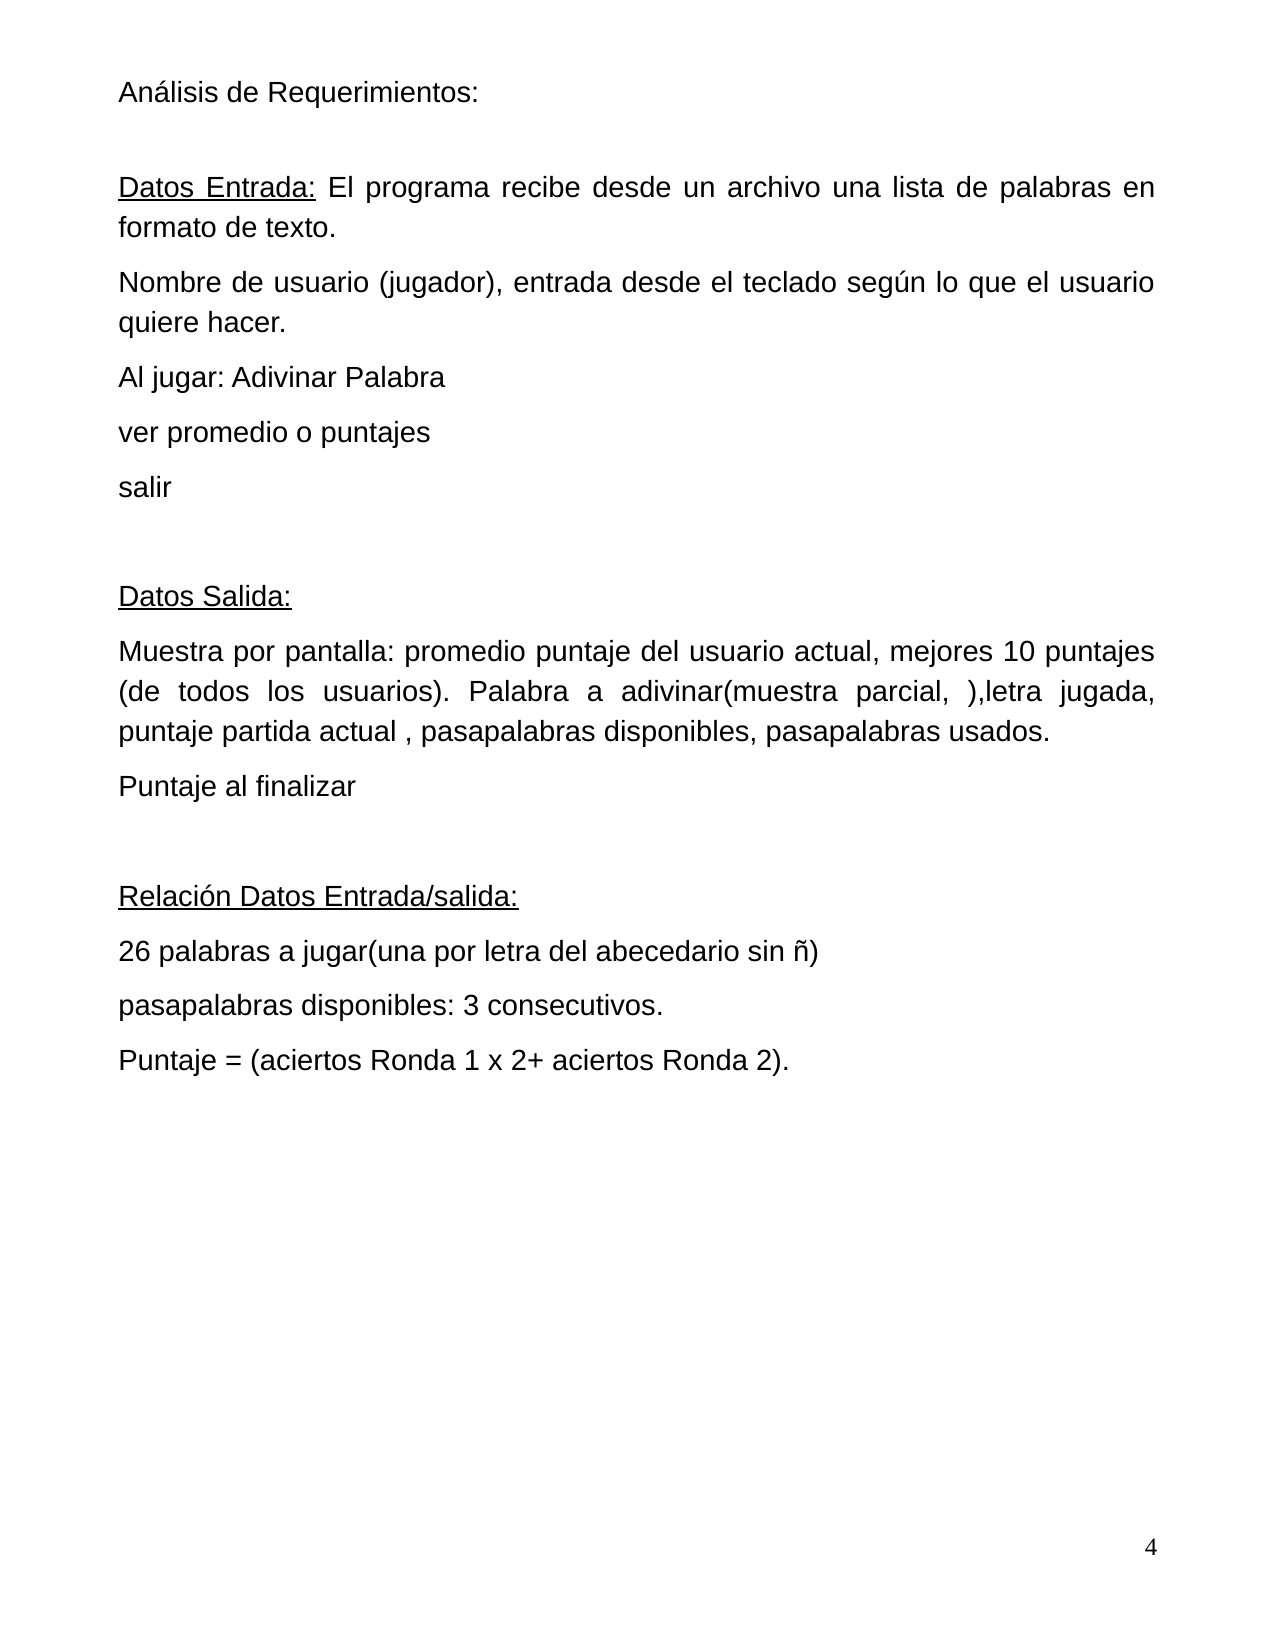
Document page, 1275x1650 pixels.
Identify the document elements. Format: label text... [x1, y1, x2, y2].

text Relación Datos Entrada/salida: [118, 879, 1157, 912]
text Muestra por pantalla: promedio puntaje del usuario actual, mejores 10 puntajes (de todos los usuarios). Palabra a adivinar(muestra parcial, ),letra jugada, puntaje partida actual , pasapalabras disponibles, pasapalabras usados. [118, 634, 1157, 748]
text Datos Salida: [118, 579, 1157, 613]
text Al jugar: Adivinar Palabra [118, 360, 1157, 394]
subtitle Análisis de Requerimientos: [118, 75, 1157, 108]
text Puntaje = (aciertos Ronda 1 x 2+ aciertos Ronda 2). [118, 1043, 1157, 1077]
text Datos Entrada: El programa recibe desde un archivo una lista de palabras en formato de texto. [118, 170, 1157, 244]
text Nombre de usuario (jugador), entrada desde el teclado según lo que el usuario quiere hacer. [118, 265, 1157, 339]
text 26 palabras a jugar(una por letra del abecedario sin ñ) [118, 934, 1157, 967]
text Puntaje al finalizar [118, 769, 1157, 803]
text salir [118, 470, 1157, 503]
text ver promedio o puntajes [118, 415, 1157, 448]
text pasapalabras disponibles: 3 consecutivos. [118, 988, 1157, 1022]
